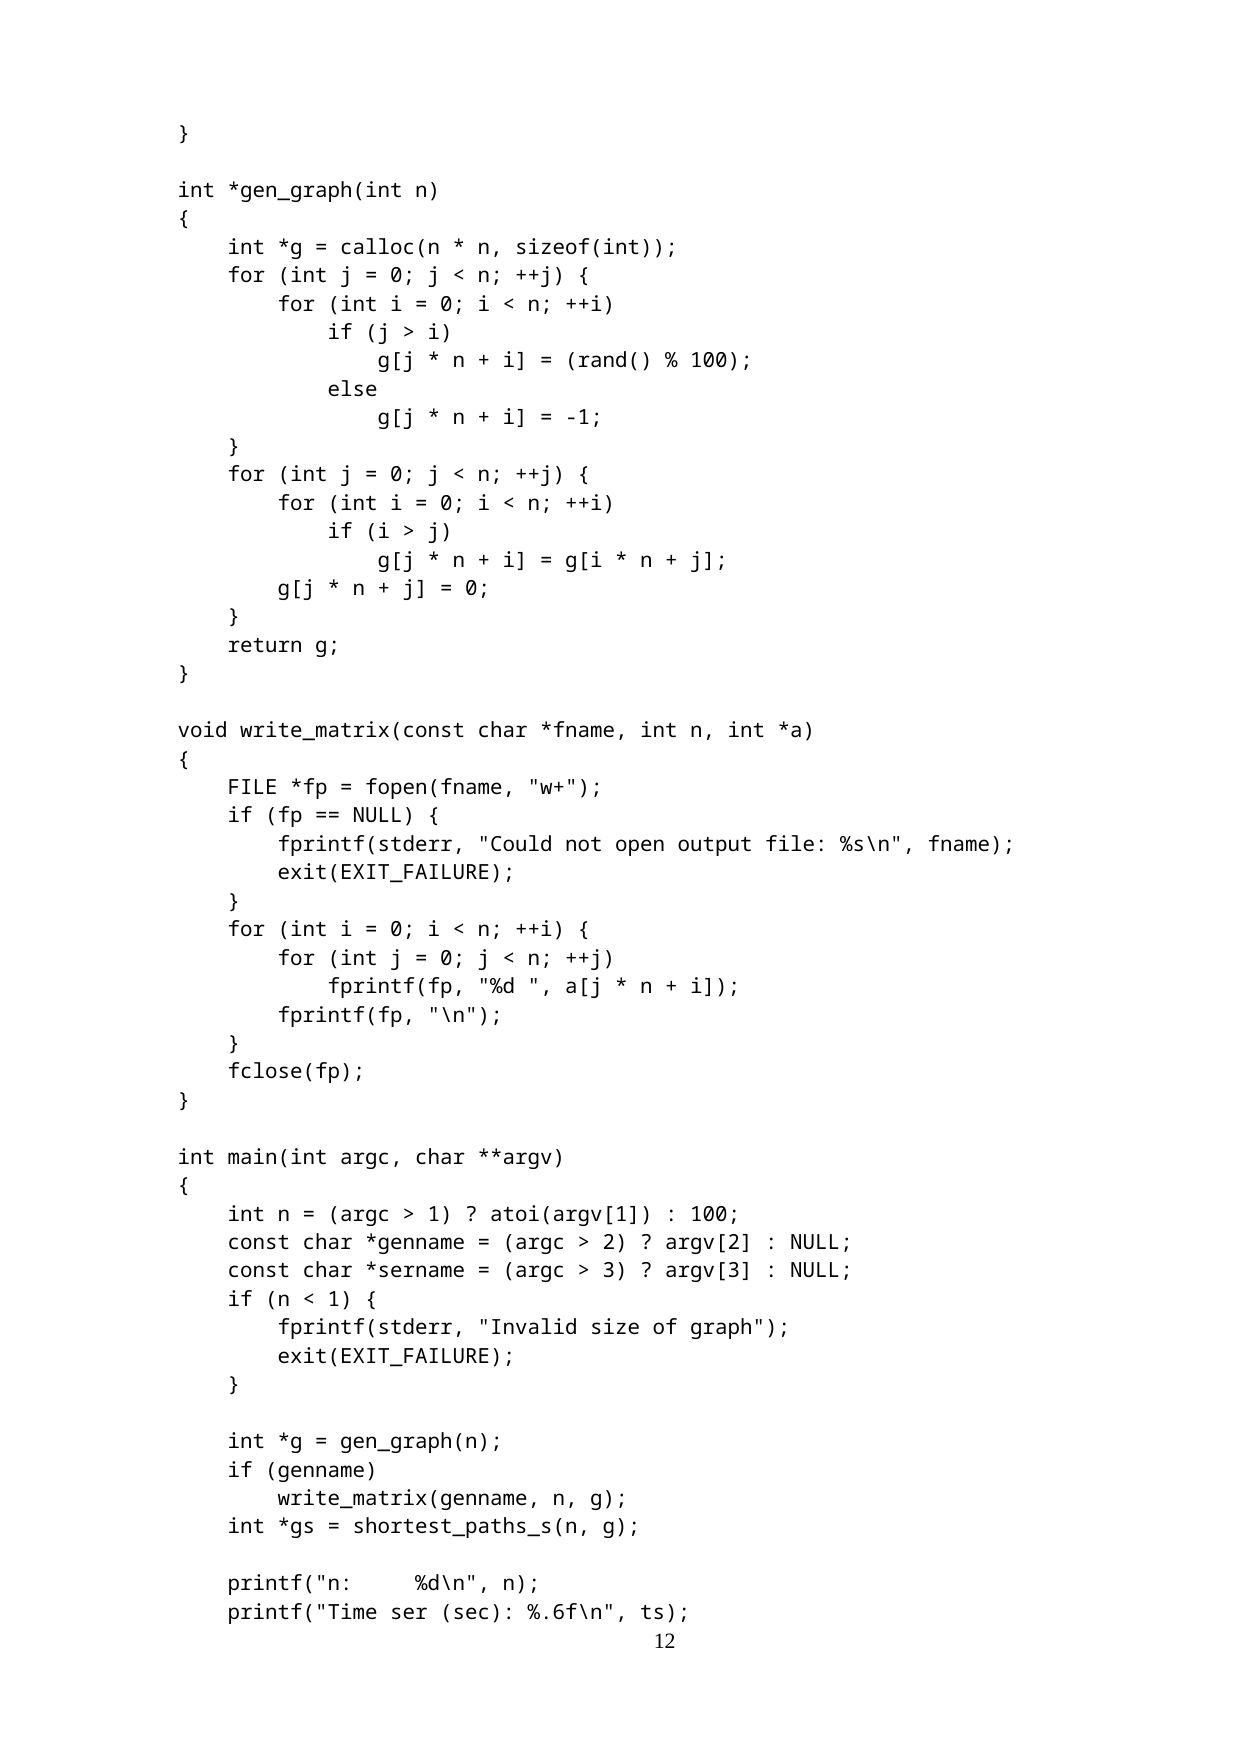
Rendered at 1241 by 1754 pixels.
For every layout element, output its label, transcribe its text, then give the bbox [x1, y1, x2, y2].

text return g; [177, 630, 1152, 658]
text int *g = calloc(n * n, sizeof(int)); [177, 232, 1152, 260]
text } [177, 431, 1152, 459]
text FILE *fp = fopen(fname, "w+"); [177, 772, 1152, 801]
text int n = (argc > 1) ? atoi(argv[1]) : 100; [177, 1199, 1152, 1227]
text for (int i = 0; i < n; ++i) { [177, 914, 1152, 943]
text fprintf(stderr, "Invalid size of graph"); [177, 1312, 1152, 1341]
text } [177, 1085, 1152, 1113]
text g[j * n + j] = 0; [177, 573, 1152, 602]
text g[j * n + i] = -1; [177, 402, 1152, 431]
text printf("n: %d\n", n); [177, 1568, 1152, 1597]
text const char *genname = (argc > 2) ? argv[2] : NULL; [177, 1227, 1152, 1256]
text if (i > j) [177, 516, 1152, 545]
text write_matrix(genname, n, g); [177, 1483, 1152, 1512]
text } [177, 886, 1152, 914]
text for (int i = 0; i < n; ++i) [177, 488, 1152, 516]
text for (int j = 0; j < n; ++j) { [177, 260, 1152, 289]
text fprintf(fp, "\n"); [177, 1000, 1152, 1028]
text void write_matrix(const char *fname, int n, int *a) [177, 715, 1152, 744]
text for (int i = 0; i < n; ++i) [177, 289, 1152, 317]
text { [177, 744, 1152, 772]
text exit(EXIT_FAILURE); [177, 1341, 1152, 1369]
text g[j * n + i] = (rand() % 100); [177, 346, 1152, 374]
text if (j > i) [177, 317, 1152, 346]
text int *gen_graph(int n) [177, 175, 1152, 203]
text } [177, 1028, 1152, 1057]
text for (int j = 0; j < n; ++j) [177, 943, 1152, 971]
text int main(int argc, char **argv) [177, 1142, 1152, 1170]
text g[j * n + i] = g[i * n + j]; [177, 545, 1152, 573]
text exit(EXIT_FAILURE); [177, 857, 1152, 886]
text if (genname) [177, 1455, 1152, 1483]
text printf("Time ser (sec): %.6f\n", ts); [177, 1597, 1152, 1625]
text } [177, 658, 1152, 687]
text else [177, 374, 1152, 402]
text { [177, 1170, 1152, 1199]
text const char *sername = (argc > 3) ? argv[3] : NULL; [177, 1256, 1152, 1284]
text } [177, 118, 1152, 147]
text fprintf(stderr, "Could not open output file: %s\n", fname); [177, 829, 1152, 857]
text if (n < 1) { [177, 1284, 1152, 1312]
text } [177, 1369, 1152, 1398]
text for (int j = 0; j < n; ++j) { [177, 459, 1152, 488]
text if (fp == NULL) { [177, 801, 1152, 829]
text fclose(fp); [177, 1057, 1152, 1085]
text { [177, 203, 1152, 232]
text int *g = gen_graph(n); [177, 1426, 1152, 1455]
text } [177, 602, 1152, 630]
text int *gs = shortest_paths_s(n, g); [177, 1512, 1152, 1540]
text fprintf(fp, "%d ", a[j * n + i]); [177, 971, 1152, 1000]
